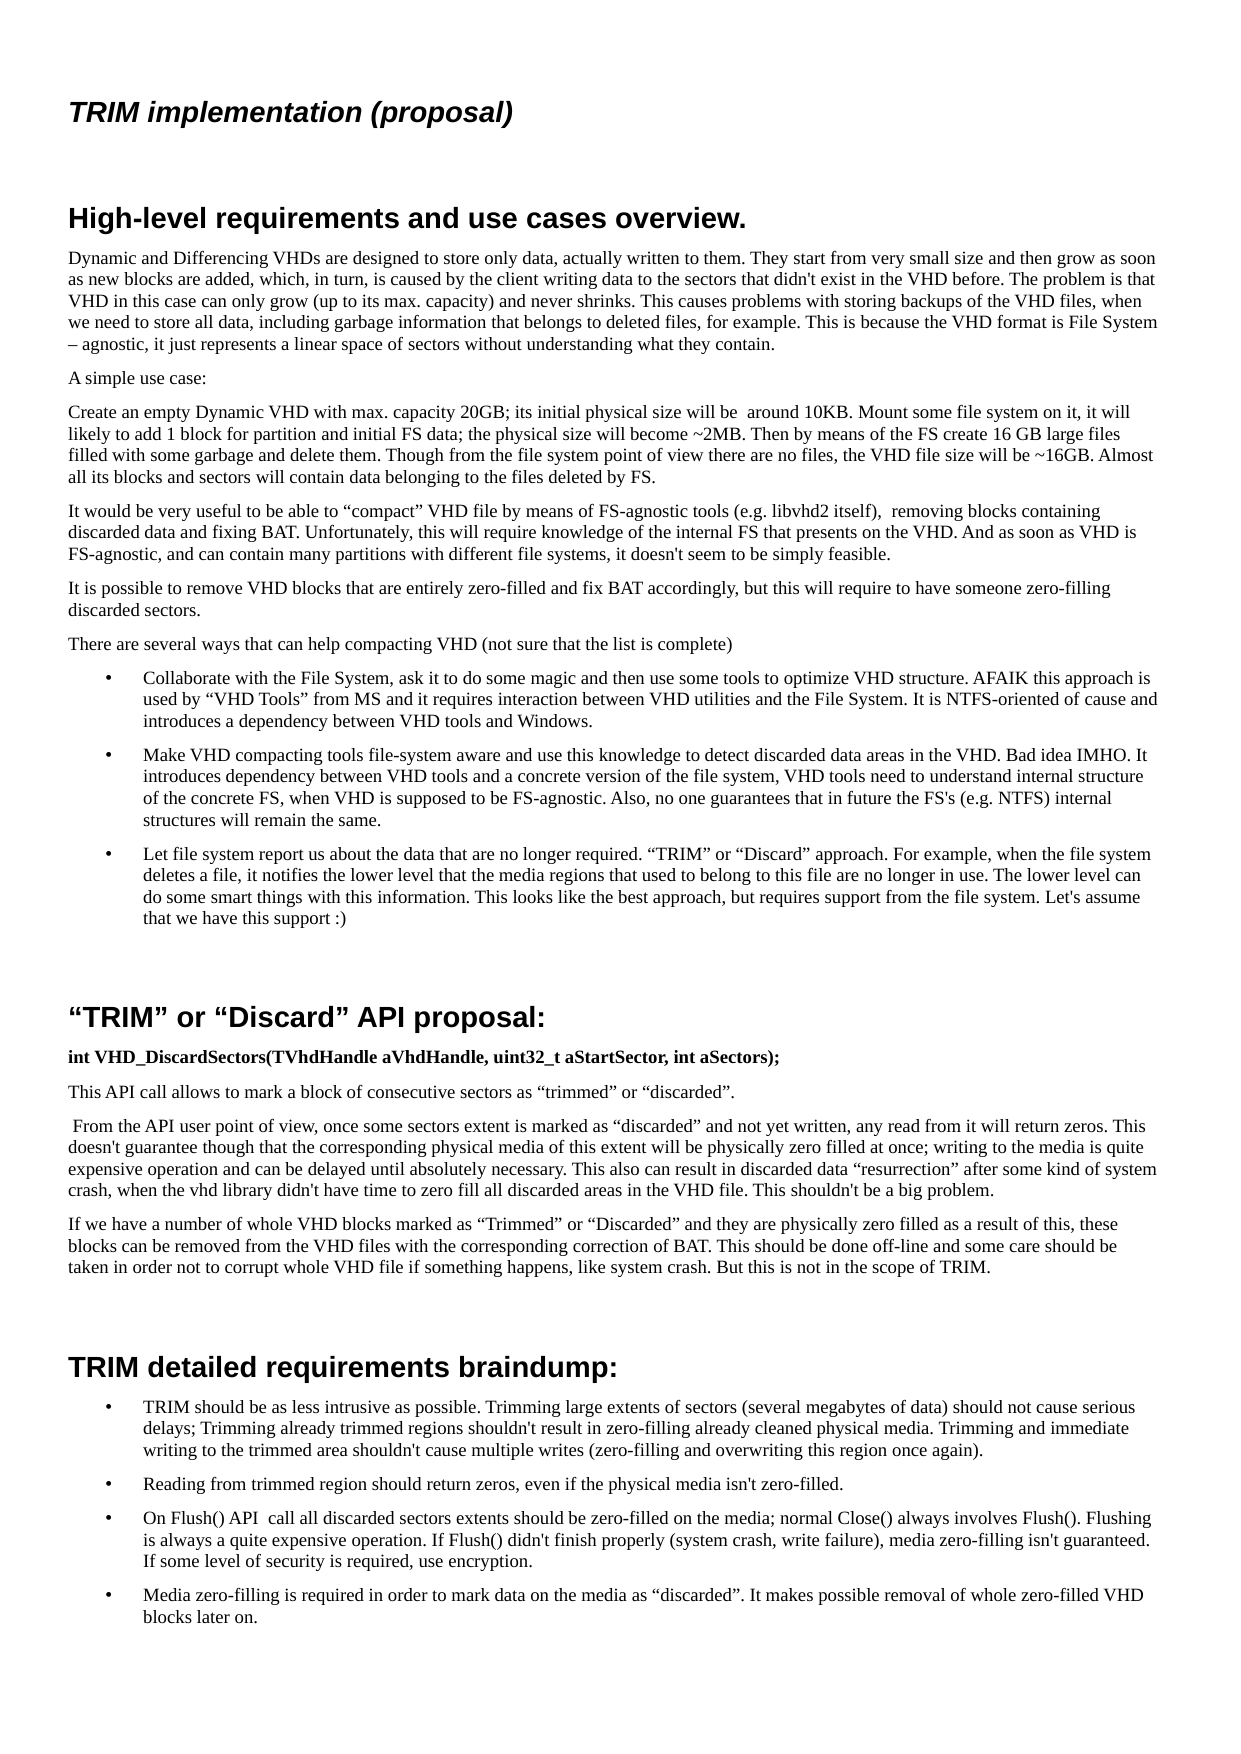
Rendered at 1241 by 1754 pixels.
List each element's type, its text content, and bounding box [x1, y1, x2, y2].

text There are several ways that can help compacting VHD (not sure that the list is complete) [68, 633, 1161, 654]
list Collaborate with the File System, ask it to do some magic and then use some tools to optimize VHD structure. AFAIK this approach is used by “VHD Tools” from MS and it requires interaction between VHD utilities and the File System. It is NTFS-oriented of cause and introduces a dependency between VHD tools and Windows. [105, 667, 1161, 731]
text Create an empty Dynamic VHD with max. capacity 20GB; its initial physical size will be around 10KB. Mount some file system on it, it will likely to add 1 block for partition and initial FS data; the physical size will become ~2MB. Then by means of the FS create 16 GB large files filled with some garbage and delete them. Though from the file system point of view there are no files, the VHD file size will be ~16GB. Almost all its blocks and sectors will contain data belonging to the files deleted by FS. [68, 401, 1161, 487]
text A simple use case: [68, 367, 1161, 388]
subtitle TRIM implementation (proposal) [68, 96, 1161, 129]
list Let file system report us about the data that are no longer required. “TRIM” or “Discard” approach. For example, when the file system deletes a file, it notifies the lower level that the media regions that used to belong to this file are no longer in use. The lower level can do some smart things with this information. This looks like the best approach, but requires support from the file system. Let's assume that we have this support :) [105, 843, 1161, 929]
list Media zero-filling is required in order to mark data on the media as “discarded”. It makes possible removal of whole zero-filled VHD blocks later on. [105, 1584, 1161, 1627]
list Make VHD compacting tools file-system aware and use this knowledge to detect discarded data areas in the VHD. Bad idea IMHO. It introduces dependency between VHD tools and a concrete version of the file system, VHD tools need to understand internal structure of the concrete FS, when VHD is supposed to be FS-agnostic. Also, no one guarantees that in future the FS's (e.g. NTFS) internal structures will remain the same. [105, 744, 1161, 830]
list Reading from trimmed region should return zeros, even if the physical media isn't zero-filled. [105, 1473, 1161, 1494]
text If we have a number of whole VHD blocks marked as “Trimmed” or “Discarded” and they are physically zero filled as a result of this, these blocks can be removed from the VHD files with the corresponding correction of BAT. This should be done off-line and some care should be taken in order not to corrupt whole VHD file if something happens, like system crash. But this is not in the scope of TRIM. [68, 1213, 1161, 1278]
subtitle High-level requirements and use cases overview. [68, 201, 1161, 234]
subtitle TRIM detailed requirements braindump: [68, 1349, 1161, 1383]
text Dynamic and Differencing VHDs are designed to store only data, actually written to them. They start from very small size and then grow as soon as new blocks are added, which, in turn, is caused by the client writing data to the sectors that didn't exist in the VHD before. The problem is that VHD in this case can only grow (up to its max. capacity) and never shrinks. This causes problems with storing backups of the VHD files, when we need to store all data, including garbage information that belongs to deleted files, for example. This is because the VHD format is File System – agnostic, it just represents a linear space of sectors without understanding what they contain. [68, 247, 1161, 354]
list TRIM should be as less intrusive as possible. Trimming large extents of sectors (several megabytes of data) should not cause serious delays; Trimming already trimmed regions shouldn't result in zero-filling already cleaned physical media. Trimming and immediate writing to the trimmed area shouldn't cause multiple writes (zero-filling and overwriting this region once again). [105, 1396, 1161, 1460]
text This API call allows to mark a block of consecutive sectors as “trimmed” or “discarded”. [68, 1081, 1161, 1102]
text From the API user point of view, once some sectors extent is marked as “discarded” and not yet written, any read from it will return zeros. This doesn't guarantee though that the corresponding physical media of this extent will be physically zero filled at once; writing to the media is quite expensive operation and can be delayed until absolutely necessary. This also can result in discarded data “resurrection” after some kind of system crash, when the vhd library didn't have time to zero fill all discarded areas in the VHD file. This shouldn't be a big problem. [68, 1114, 1161, 1201]
text It would be very useful to be able to “compact” VHD file by means of FS-agnostic tools (e.g. libvhd2 itself), removing blocks containing discarded data and fixing BAT. Unfortunately, this will require knowledge of the internal FS that presents on the VHD. And as soon as VHD is FS-agnostic, and can contain many partitions with different file systems, it doesn't seem to be simply feasible. [68, 500, 1161, 564]
list On Flush() API call all discarded sectors extents should be zero-filled on the media; normal Close() always involves Flush(). Flushing is always a quite expensive operation. If Flush() didn't finish properly (system crash, write failure), media zero-filling isn't guaranteed. If some level of security is required, use encryption. [105, 1507, 1161, 1572]
subtitle “TRIM” or “Discard” API proposal: [68, 1000, 1161, 1034]
text It is possible to remove VHD blocks that are entirely zero-filled and fix BAT accordingly, but this will require to have someone zero-filling discarded sectors. [68, 577, 1161, 620]
text int VHD_DiscardSectors(TVhdHandle aVhdHandle, uint32_t aStartSector, int aSectors); [68, 1046, 1161, 1068]
